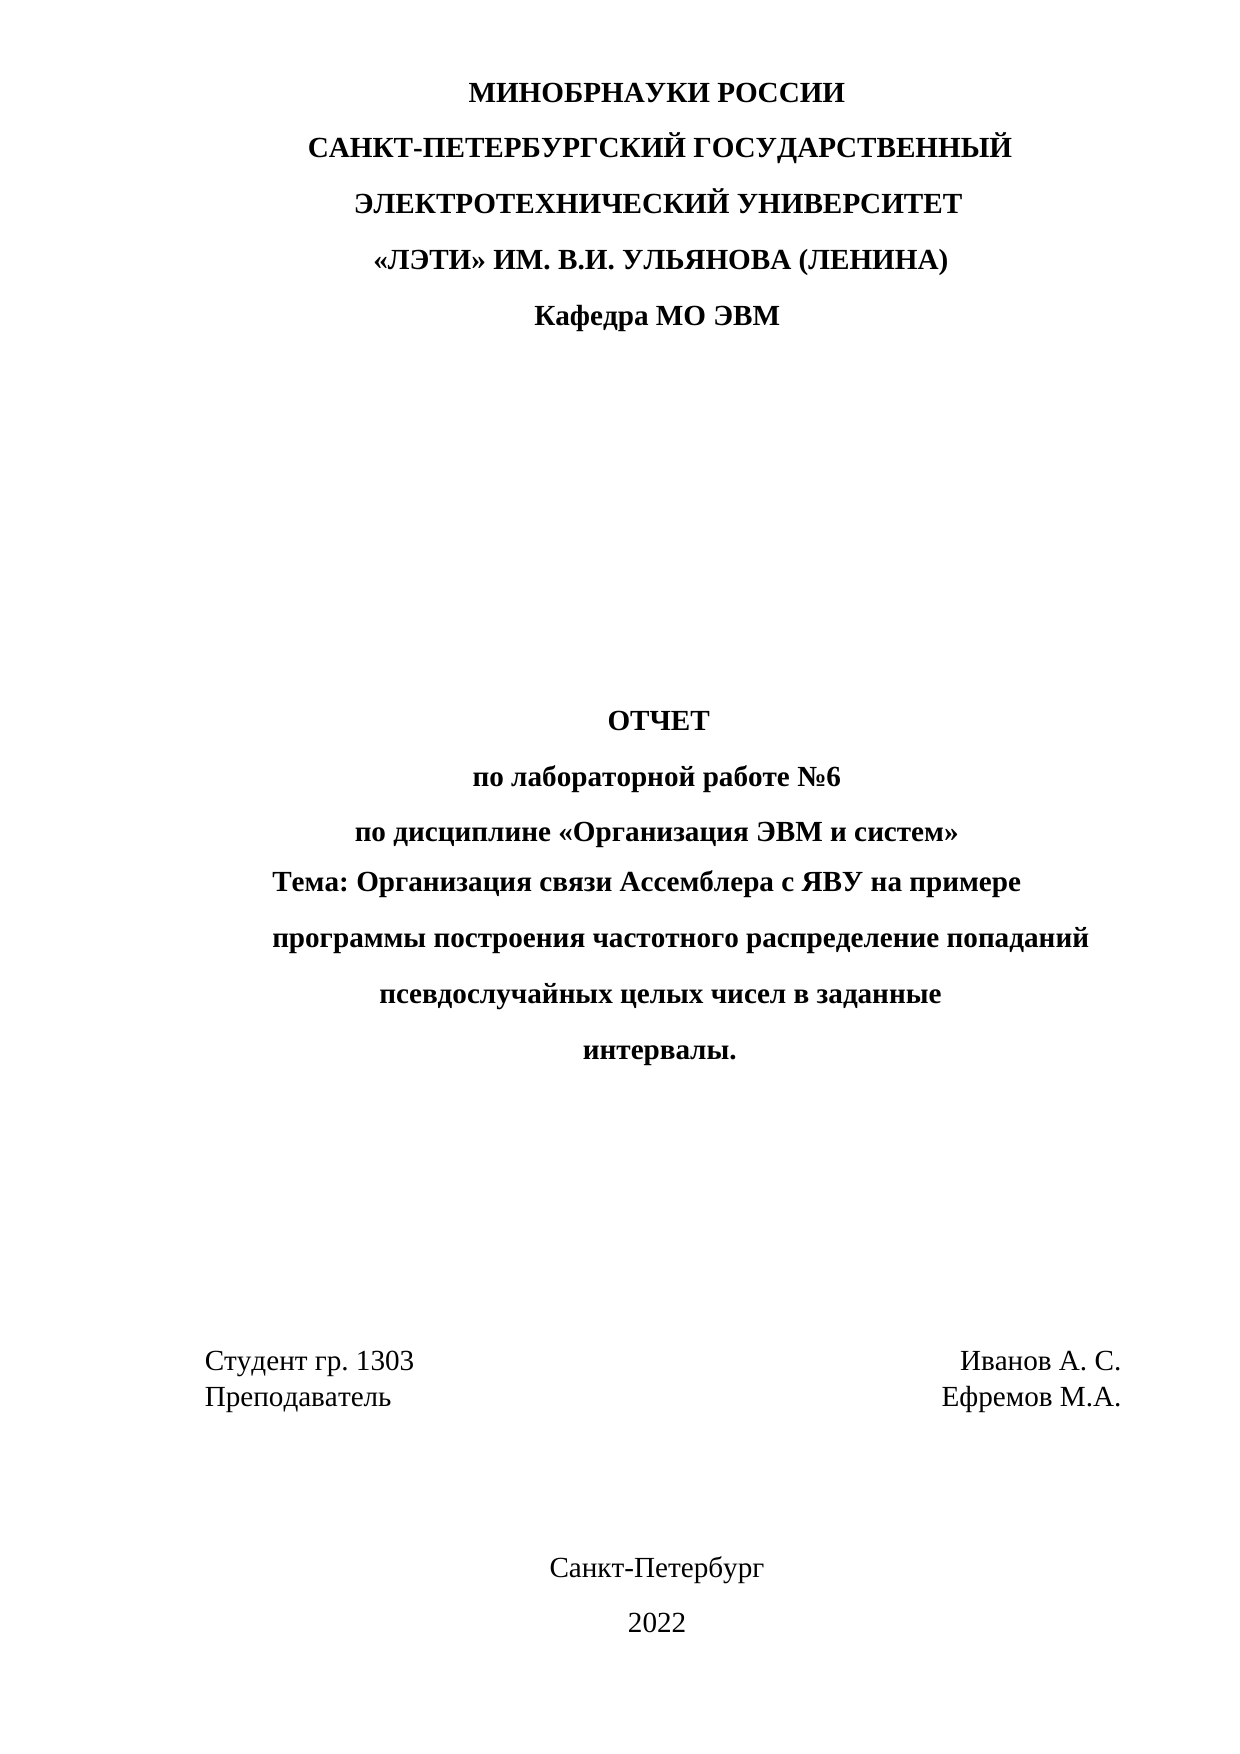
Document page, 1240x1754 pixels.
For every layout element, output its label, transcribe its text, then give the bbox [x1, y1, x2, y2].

table_cell Ефремов М.А. [881, 1379, 1129, 1414]
table_header Иванов А. С. [881, 1343, 1129, 1379]
text САНКТ-ПЕТЕРБУРГСКИЙ ГОСУДАРСТВЕННЫЙ [308, 131, 1135, 164]
text по дисциплине «Организация ЭВМ и систем» [354, 814, 1135, 848]
text 2022 [178, 1605, 1135, 1638]
text Тема: Организация связи Ассемблера с ЯВУ на примере [272, 864, 1135, 897]
text «ЛЭТИ» ИМ. В.И. УЛЬЯНОВА (ЛЕНИНА) [373, 242, 1135, 276]
table_header Студент гр. 1303 [205, 1343, 472, 1379]
text по лабораторной работе №6 [181, 759, 1132, 792]
table_cell [472, 1379, 881, 1414]
text Кафедра МО ЭВМ [181, 298, 1133, 332]
text программы построения частотного распределение попаданий псевдослучайных целых чисел в заданные [272, 920, 1135, 1010]
text ОТЧЕТ [181, 703, 1135, 737]
text Санкт-Петербург [178, 1550, 1135, 1584]
text ЭЛЕКТРОТЕХНИЧЕСКИЙ УНИВЕРСИТЕТ [354, 186, 1135, 220]
text интервалы. [118, 1032, 1135, 1066]
table_cell Преподаватель [205, 1379, 472, 1414]
text МИНОБРНАУКИ РОССИИ [181, 75, 1132, 108]
table_header [472, 1343, 881, 1379]
